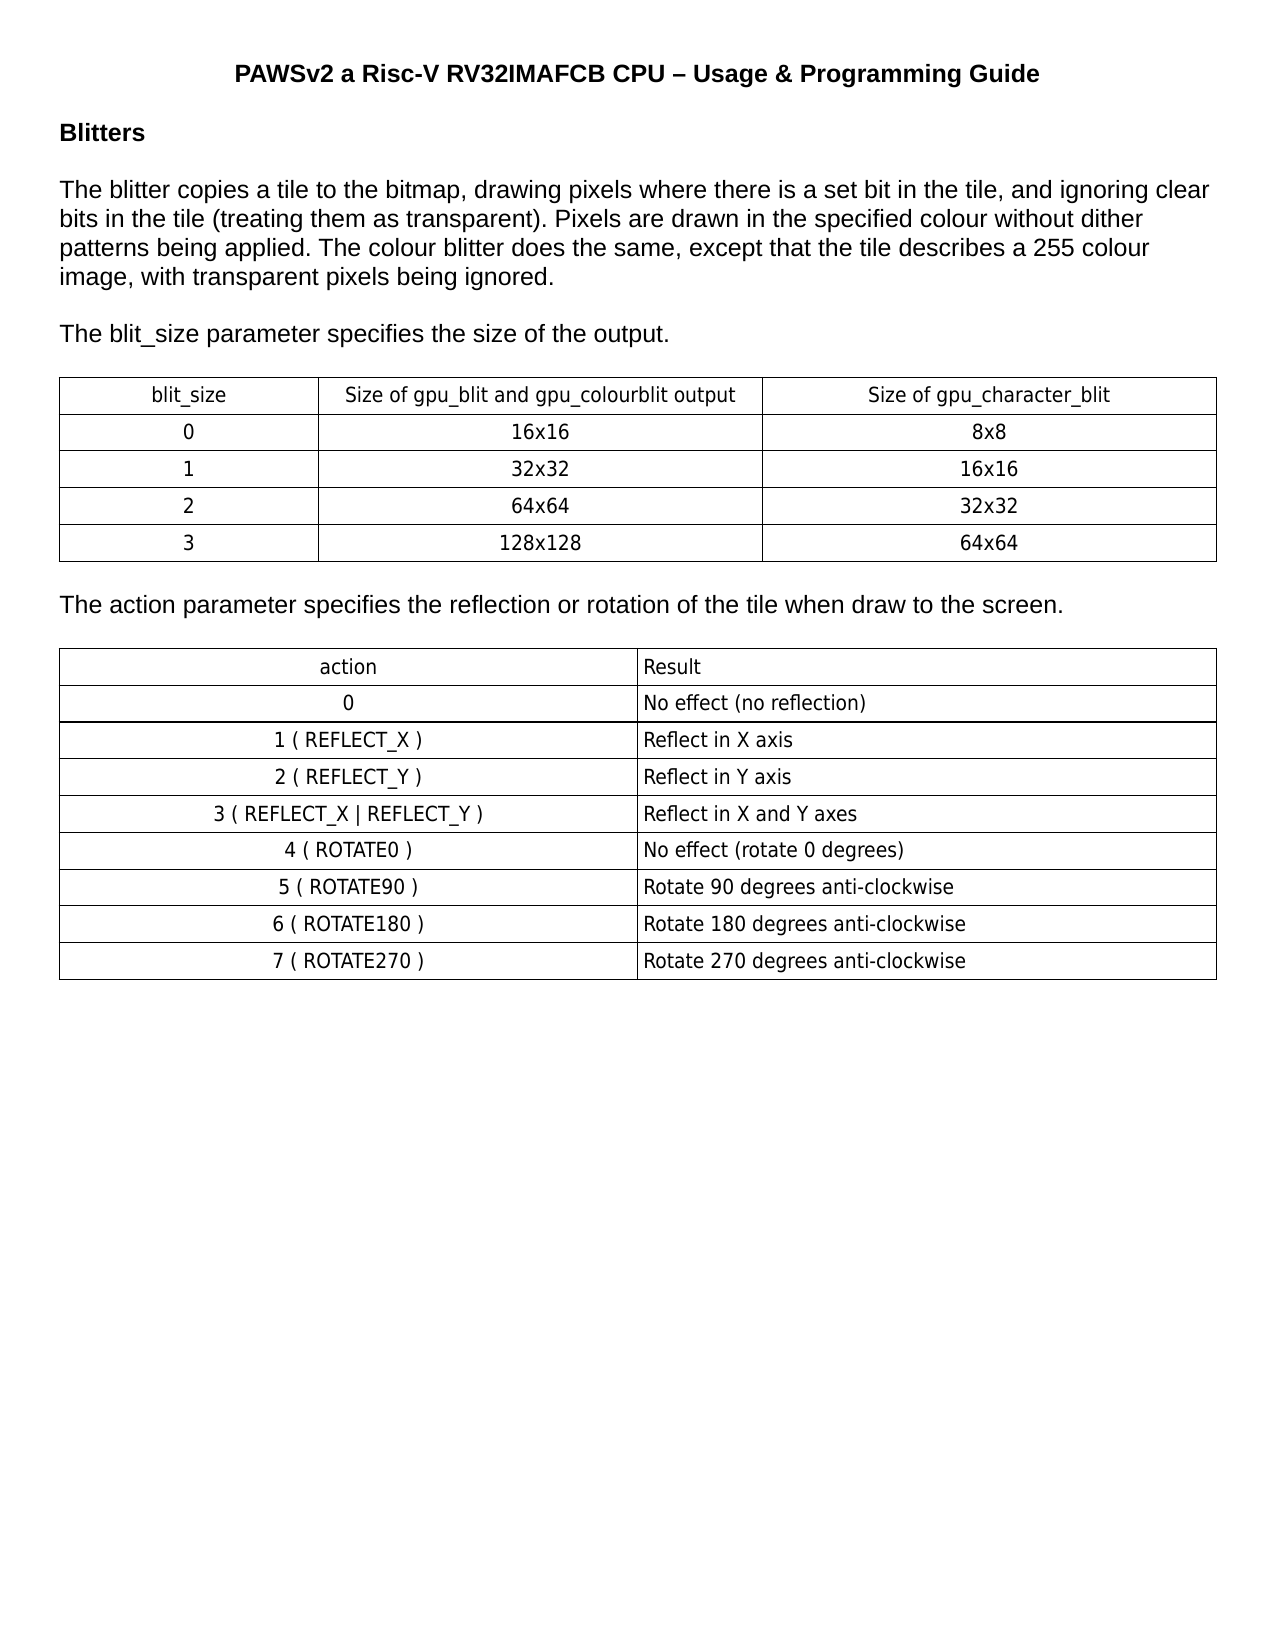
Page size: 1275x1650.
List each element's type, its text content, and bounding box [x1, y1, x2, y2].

table_cell Rotate 180 degrees anti-clockwise [638, 906, 1216, 942]
table_cell No effect (rotate 0 degrees) [638, 833, 1216, 868]
text The blit_size parameter specifies the size of the output. [59, 319, 1216, 348]
table_cell 32x32 [319, 451, 762, 487]
table_cell Rotate 270 degrees anti-clockwise [638, 943, 1216, 979]
table_cell 0 [60, 686, 637, 721]
table_cell 64x64 [763, 525, 1216, 561]
table_cell 64x64 [319, 488, 762, 524]
table_cell 16x16 [319, 415, 762, 450]
table_cell 3 [60, 525, 318, 561]
table_cell 2 [60, 488, 318, 524]
text Blitters [59, 118, 1216, 147]
table_cell Rotate 90 degrees anti-clockwise [638, 870, 1216, 905]
table_cell 2 ( REFLECT_Y ) [60, 759, 637, 795]
table_header blit_size [60, 378, 318, 413]
table_cell 0 [60, 415, 318, 450]
table_cell 1 [60, 451, 318, 487]
table_cell 128x128 [319, 525, 762, 561]
table_cell No effect (no reflection) [638, 686, 1216, 721]
table_cell Reflect in X and Y axes [638, 796, 1216, 832]
table_cell 16x16 [763, 451, 1216, 487]
table_cell 4 ( ROTATE0 ) [60, 833, 637, 868]
table_header Size of gpu_blit and gpu_colourblit output [319, 378, 762, 413]
text The blitter copies a tile to the bitmap, drawing pixels where there is a set bit in the tile, and ignoring clear bits in the tile (treating them as transparent). Pixels are drawn in the specified colour without dither patterns being applied. The colour blitter does the same, except that the tile describes a 255 colour image, with transparent pixels being ignored. [59, 176, 1216, 291]
table_header Size of gpu_character_blit [763, 378, 1216, 413]
table_header action [60, 649, 637, 685]
table_cell 8x8 [763, 415, 1216, 450]
text The action parameter specifies the reflection or rotation of the tile when draw to the screen. [59, 590, 1216, 619]
table_cell 32x32 [763, 488, 1216, 524]
table_cell 3 ( REFLECT_X | REFLECT_Y ) [60, 796, 637, 832]
table_cell 1 ( REFLECT_X ) [60, 723, 637, 758]
table_cell Reflect in Y axis [638, 759, 1216, 795]
table_cell 5 ( ROTATE90 ) [60, 870, 637, 905]
table_header Result [638, 649, 1216, 685]
table_cell 7 ( ROTATE270 ) [60, 943, 637, 979]
table_cell Reflect in X axis [638, 723, 1216, 758]
table_cell 6 ( ROTATE180 ) [60, 906, 637, 942]
